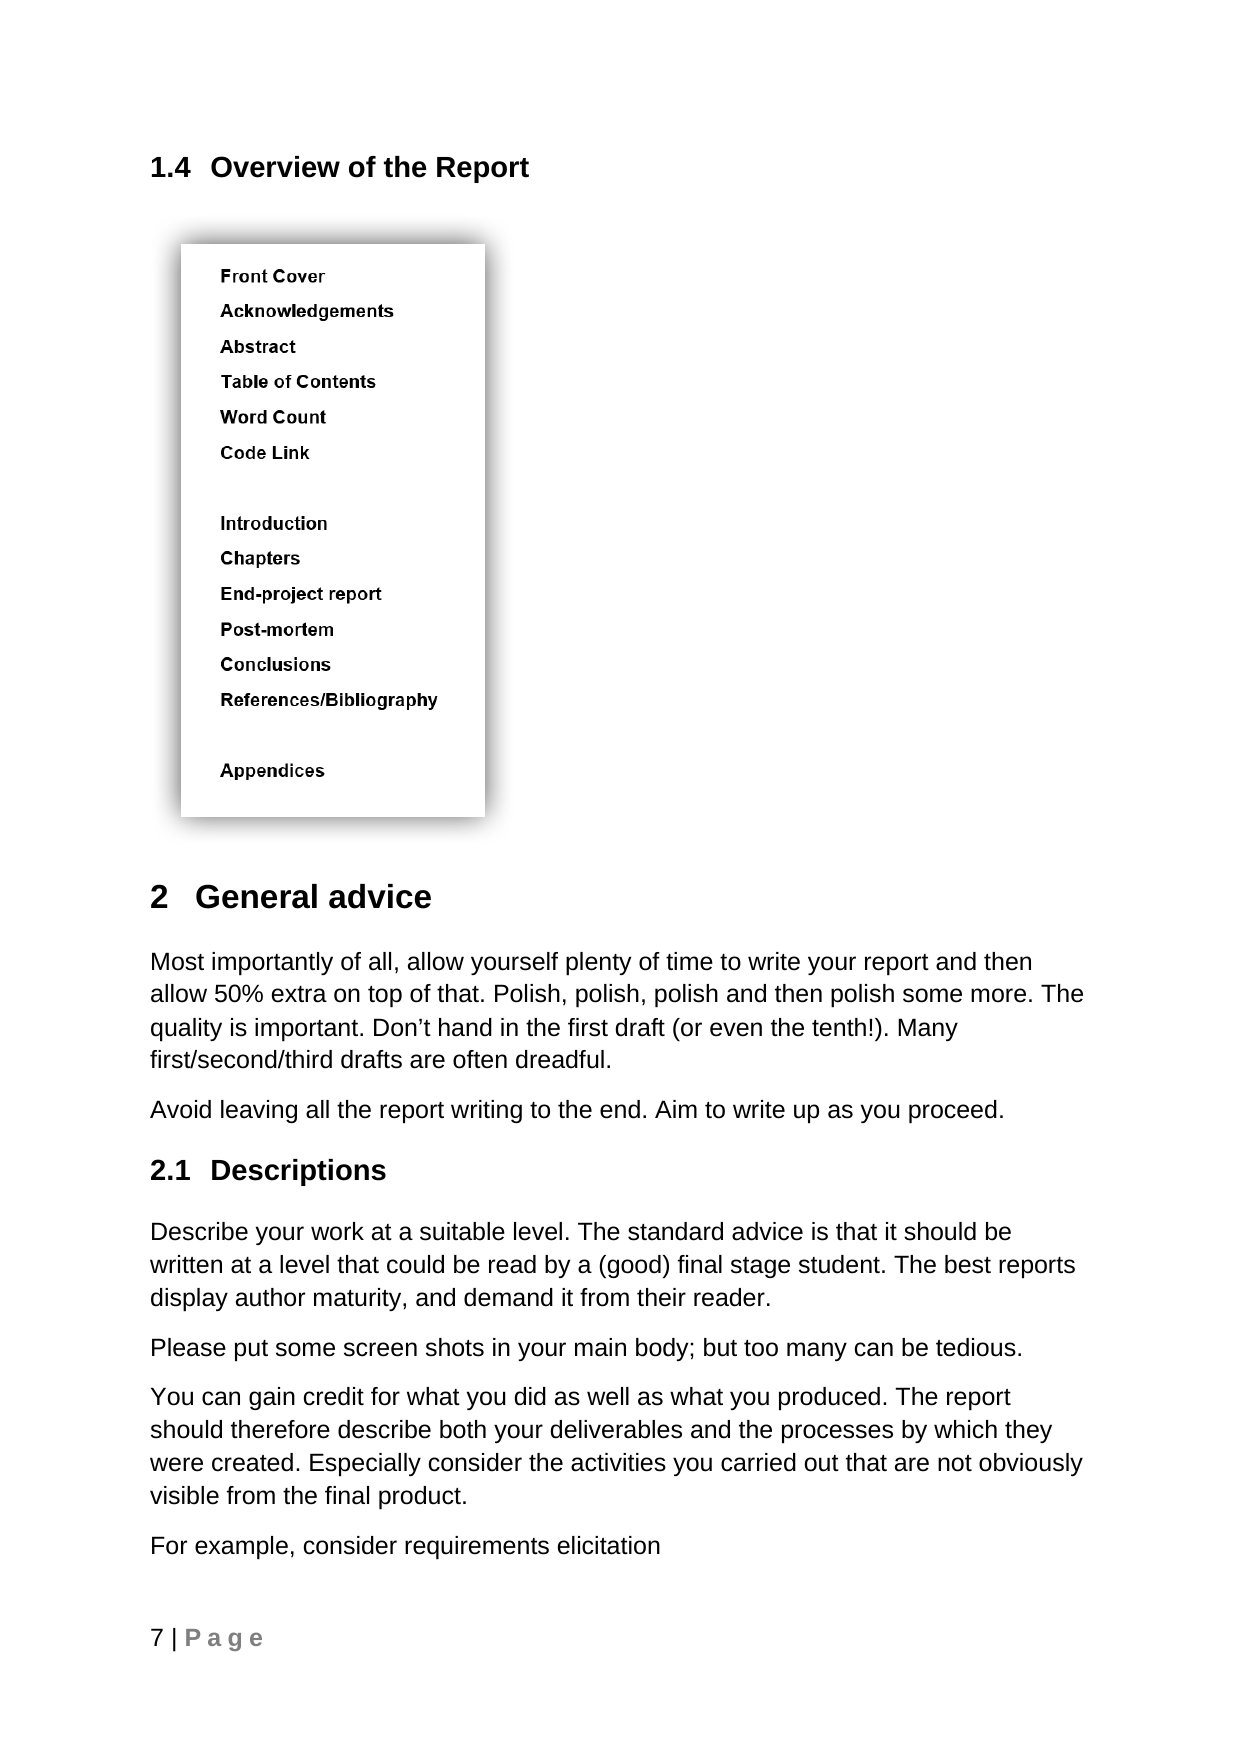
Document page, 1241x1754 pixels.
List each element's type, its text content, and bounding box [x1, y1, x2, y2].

text Avoid leaving all the report writing to the end. Aim to write up as you proceed. [150, 1095, 1090, 1124]
subtitle General advice [150, 877, 1090, 916]
picture [181, 244, 485, 817]
subtitle Overview of the Report [150, 150, 1090, 183]
text Describe your work at a suitable level. The standard advice is that it should be written at a level that could be read by a (good) final stage student. The best reports display author maturity, and demand it from their reader. [150, 1217, 1090, 1312]
subtitle Descriptions [150, 1153, 1090, 1187]
text You can gain credit for what you did as well as what you produced. The report should therefore describe both your deliverables and the processes by which they were created. Especially consider the activities you carried out that are not obviously visible from the final product. [150, 1382, 1090, 1510]
text Most importantly of all, allow yourself plenty of time to write your report and then allow 50% extra on top of that. Polish, polish, polish and then polish some more. The quality is important. Don’t hand in the first draft (or even the tenth!). Many first/second/third drafts are often dreadful. [150, 946, 1090, 1074]
text Please put some screen shots in your main body; but too many can be tedious. [150, 1332, 1090, 1361]
text For example, consider requirements elicitation [150, 1531, 1090, 1560]
